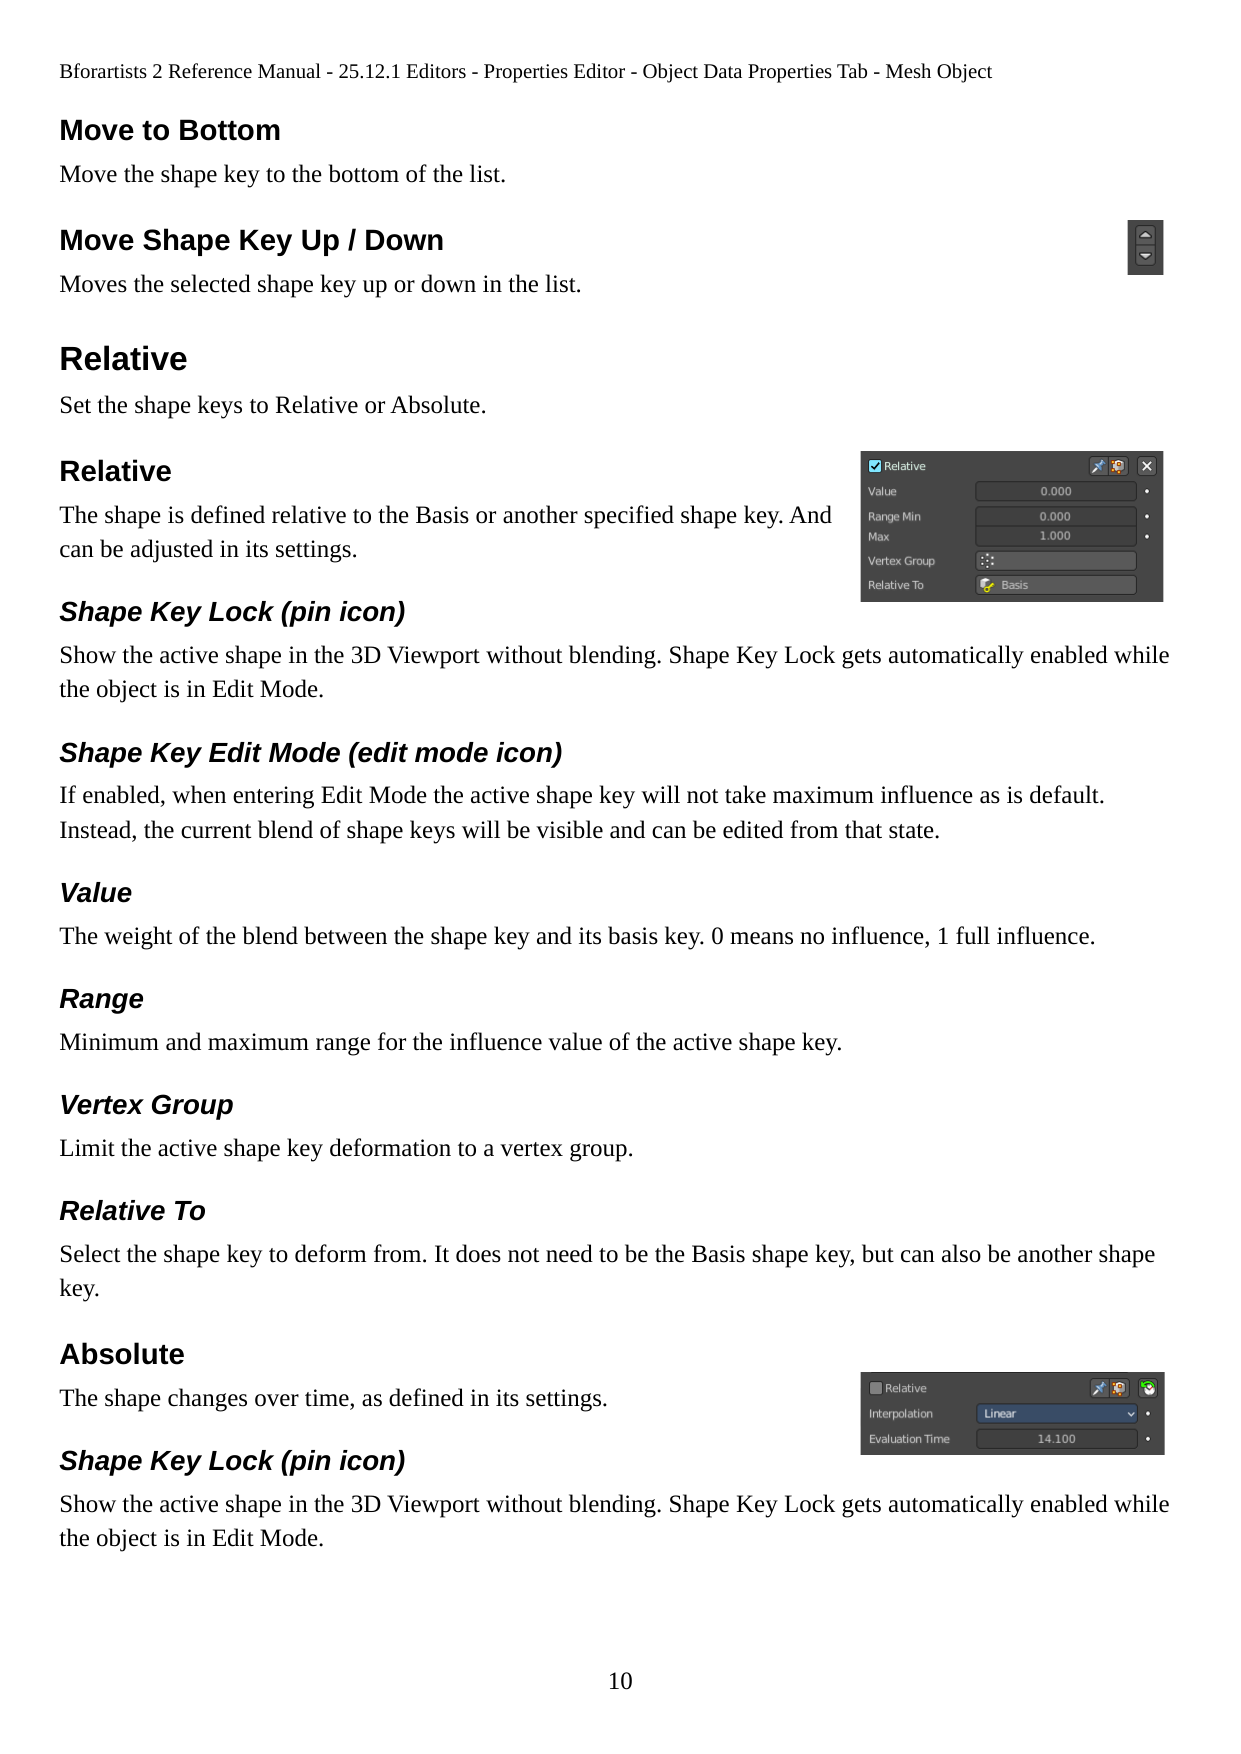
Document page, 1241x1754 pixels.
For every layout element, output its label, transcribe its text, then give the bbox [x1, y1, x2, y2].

text Moves the selected shape key up or down in the list. [59, 269, 1181, 297]
subtitle Value [59, 877, 1181, 908]
picture [1127, 220, 1164, 275]
text Limit the active shape key deformation to a vertex group. [59, 1133, 1181, 1162]
subtitle Absolute [59, 1337, 1181, 1371]
subtitle Vertex Group [59, 1088, 1181, 1120]
text If enabled, when entering Edit Mode the active shape key will not take maximum influence as is default. Instead, the current blend of shape keys will be visible and can be edited from that state. [59, 781, 1181, 844]
text The weight of the blend between the shape key and its basis key. 0 means no influence, 1 full influence. [59, 921, 1181, 950]
text The shape is defined relative to the Basis or another specified shape key. And can be adjusted in its settings. [59, 500, 860, 563]
subtitle [1164, 453, 1181, 487]
subtitle Shape Key Lock (pin icon) [59, 1445, 1181, 1477]
subtitle Relative [59, 453, 860, 487]
picture [860, 1372, 1165, 1455]
text Move the shape key to the bottom of the list. [59, 159, 1181, 188]
text Set the shape keys to Relative or Absolute. [59, 390, 1181, 418]
subtitle Relative To [59, 1194, 1181, 1226]
text The shape changes over time, as defined in its settings. [59, 1383, 860, 1412]
subtitle Shape Key Edit Mode (edit mode icon) [59, 736, 1181, 768]
text Show the active shape in the 3D Viewport without blending. Shape Key Lock gets automatically enabled while the object is in Edit Mode. [59, 1489, 1181, 1552]
subtitle Relative [59, 339, 1181, 377]
subtitle Range [59, 982, 1181, 1014]
subtitle Move Shape Key Up / Down [59, 222, 1127, 256]
text Select the shape key to deform from. It does not need to be the Basis shape key, but can also be another shape key. [59, 1239, 1181, 1302]
text Minimum and maximum range for the influence value of the active shape key. [59, 1027, 1181, 1056]
subtitle Shape Key Lock (pin icon) [59, 596, 1181, 628]
picture [860, 451, 1164, 602]
text Show the active shape in the 3D Viewport without blending. Shape Key Lock gets automatically enabled while the object is in Edit Mode. [59, 640, 1181, 703]
subtitle [1164, 222, 1181, 256]
subtitle Move to Bottom [59, 113, 1181, 146]
